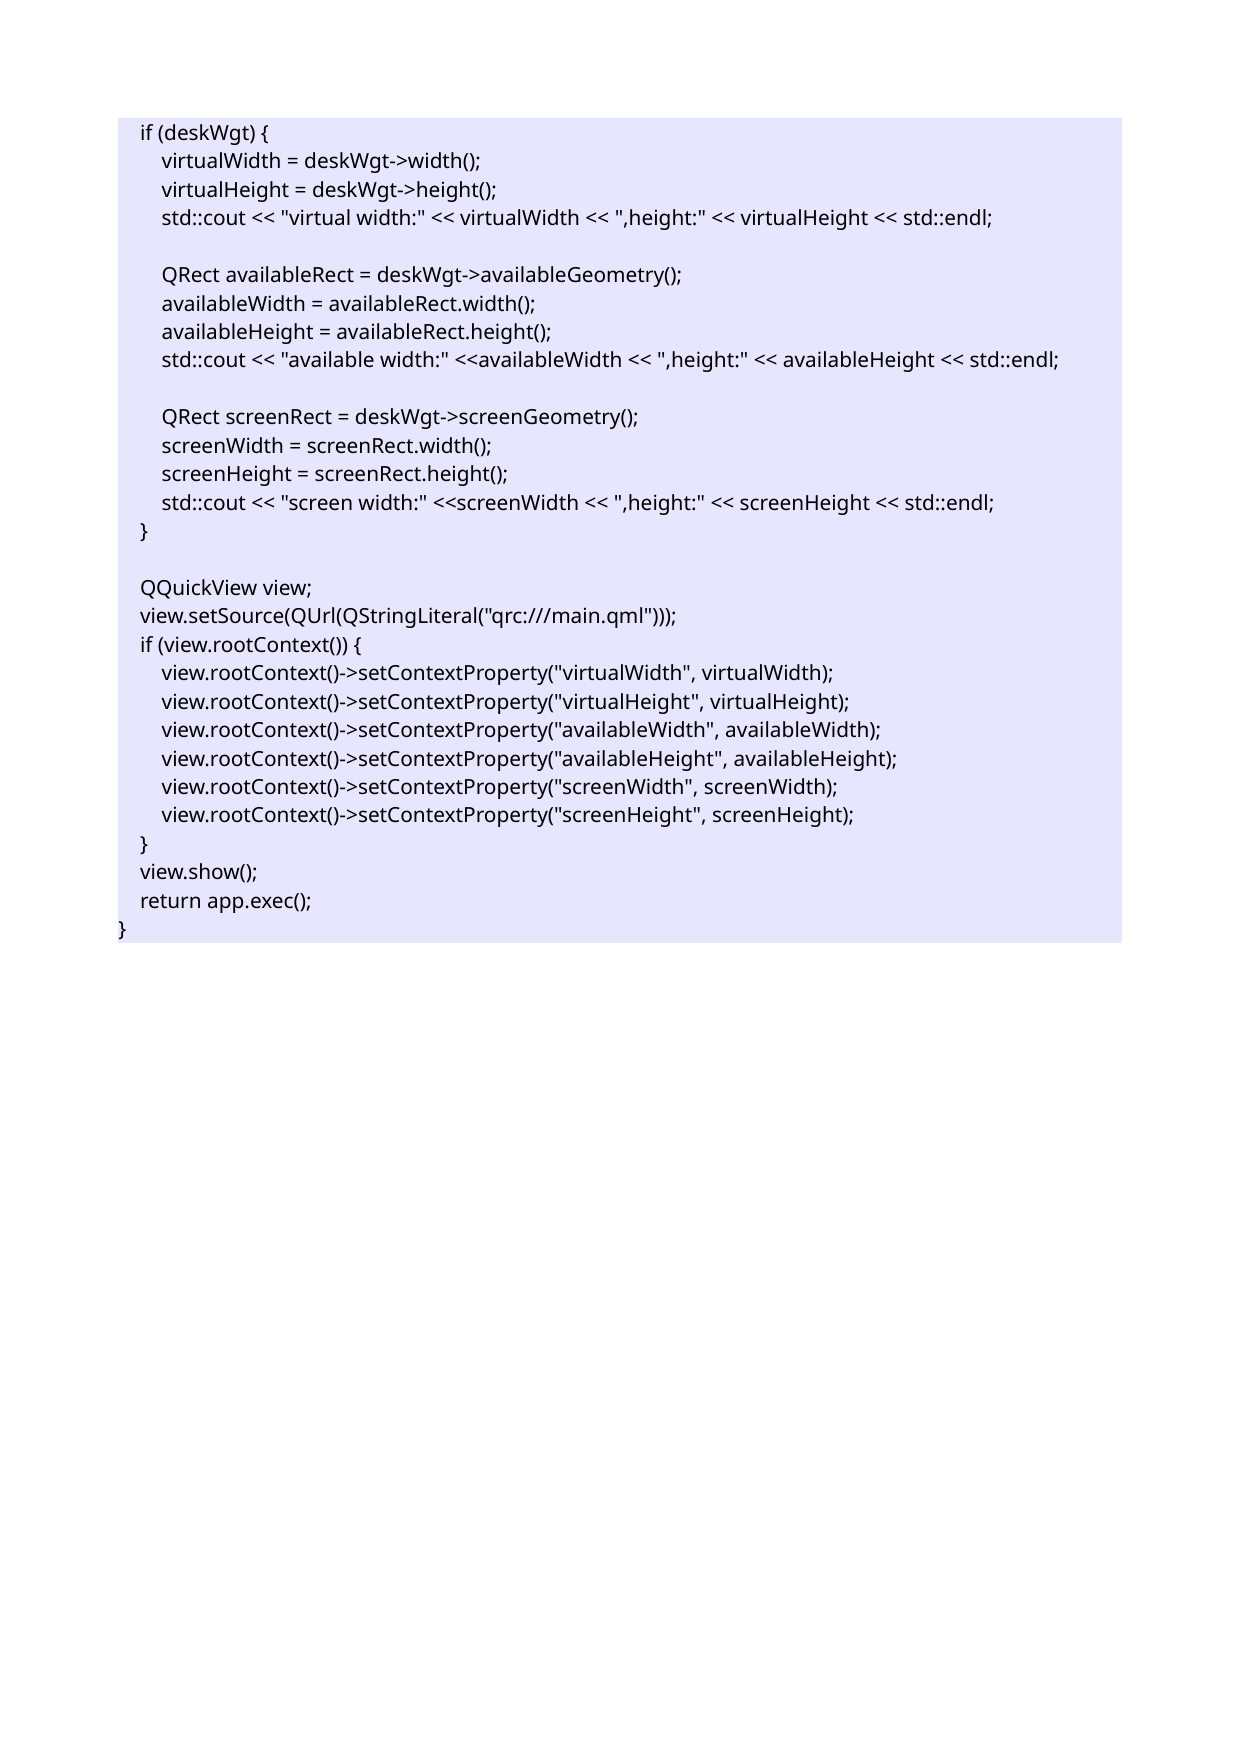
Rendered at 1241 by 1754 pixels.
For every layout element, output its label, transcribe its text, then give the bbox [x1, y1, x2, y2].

text availableWidth = availableRect.width(); [118, 289, 1122, 317]
text screenWidth = screenRect.width(); [118, 431, 1122, 459]
text } [118, 516, 1122, 545]
text screenHeight = screenRect.height(); [118, 459, 1122, 488]
text } [118, 914, 1122, 943]
text std::cout << "available width:" <<availableWidth << ",height:" << availableHeight << std::endl; [118, 346, 1122, 374]
text virtualWidth = deskWgt->width(); [118, 147, 1122, 175]
text view.rootContext()->setContextProperty("screenWidth", screenWidth); [118, 772, 1122, 801]
text if (view.rootContext()) { [118, 630, 1122, 658]
text std::cout << "screen width:" <<screenWidth << ",height:" << screenHeight << std::endl; [118, 488, 1122, 516]
text std::cout << "virtual width:" << virtualWidth << ",height:" << virtualHeight << std::endl; [118, 203, 1122, 232]
text if (deskWgt) { [118, 118, 1122, 147]
text virtualHeight = deskWgt->height(); [118, 175, 1122, 203]
text view.rootContext()->setContextProperty("virtualWidth", virtualWidth); [118, 658, 1122, 687]
text QRect screenRect = deskWgt->screenGeometry(); [118, 402, 1122, 431]
text return app.exec(); [118, 886, 1122, 914]
text QQuickView view; [118, 573, 1122, 602]
text view.rootContext()->setContextProperty("availableWidth", availableWidth); [118, 715, 1122, 744]
text } [118, 829, 1122, 857]
text QRect availableRect = deskWgt->availableGeometry(); [118, 260, 1122, 289]
text view.rootContext()->setContextProperty("availableHeight", availableHeight); [118, 744, 1122, 772]
text view.setSource(QUrl(QStringLiteral("qrc:///main.qml"))); [118, 602, 1122, 630]
text view.rootContext()->setContextProperty("screenHeight", screenHeight); [118, 801, 1122, 829]
text availableHeight = availableRect.height(); [118, 317, 1122, 346]
text view.show(); [118, 857, 1122, 886]
text view.rootContext()->setContextProperty("virtualHeight", virtualHeight); [118, 687, 1122, 715]
